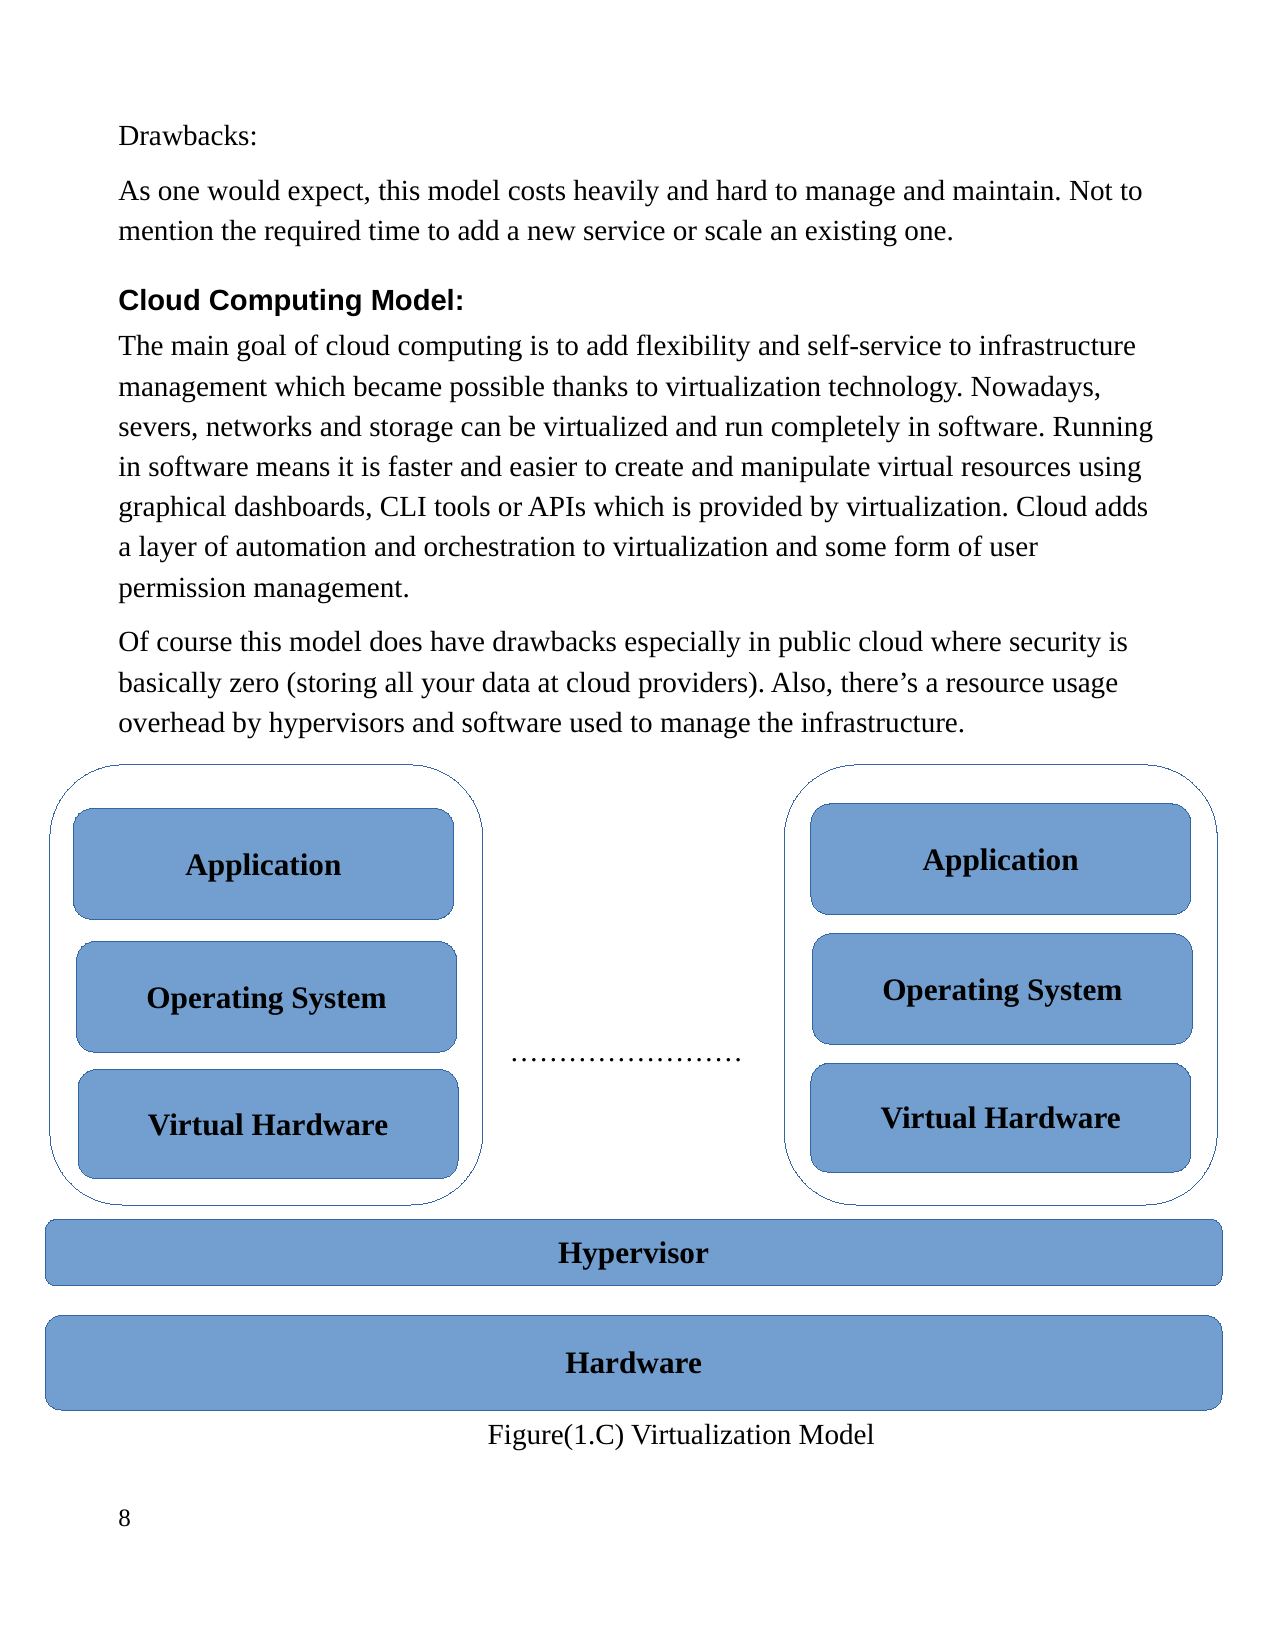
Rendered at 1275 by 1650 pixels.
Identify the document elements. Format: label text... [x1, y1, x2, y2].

text …………………… [483, 1034, 784, 1067]
text Figure(1.C) Virtualization Model [118, 1417, 1157, 1451]
text [118, 1034, 482, 1067]
text The main goal of cloud computing is to add flexibility and self-service to infrastructure management which became possible thanks to virtualization technology. Nowadays, severs, networks and storage can be virtualized and run completely in software. Running in software means it is faster and easier to create and manipulate virtual resources using graphical dashboards, CLI tools or APIs which is provided by virtualization. Cloud adds a layer of automation and orchestration to virtualization and some form of user permission management. [118, 328, 1157, 603]
text Drawbacks: [118, 118, 1157, 152]
text [785, 1034, 1157, 1067]
text As one would expect, this model costs heavily and hard to manage and maintain. Not to mention the required time to add a new service or scale an existing one. [118, 173, 1157, 247]
subtitle Cloud Computing Model: [118, 282, 1157, 316]
text Of course this model does have drawbacks especially in public cloud where security is basically zero (storing all your data at cloud providers). Also, there’s a resource usage overhead by hypervisors and software used to manage the infrastructure. [118, 624, 1157, 738]
